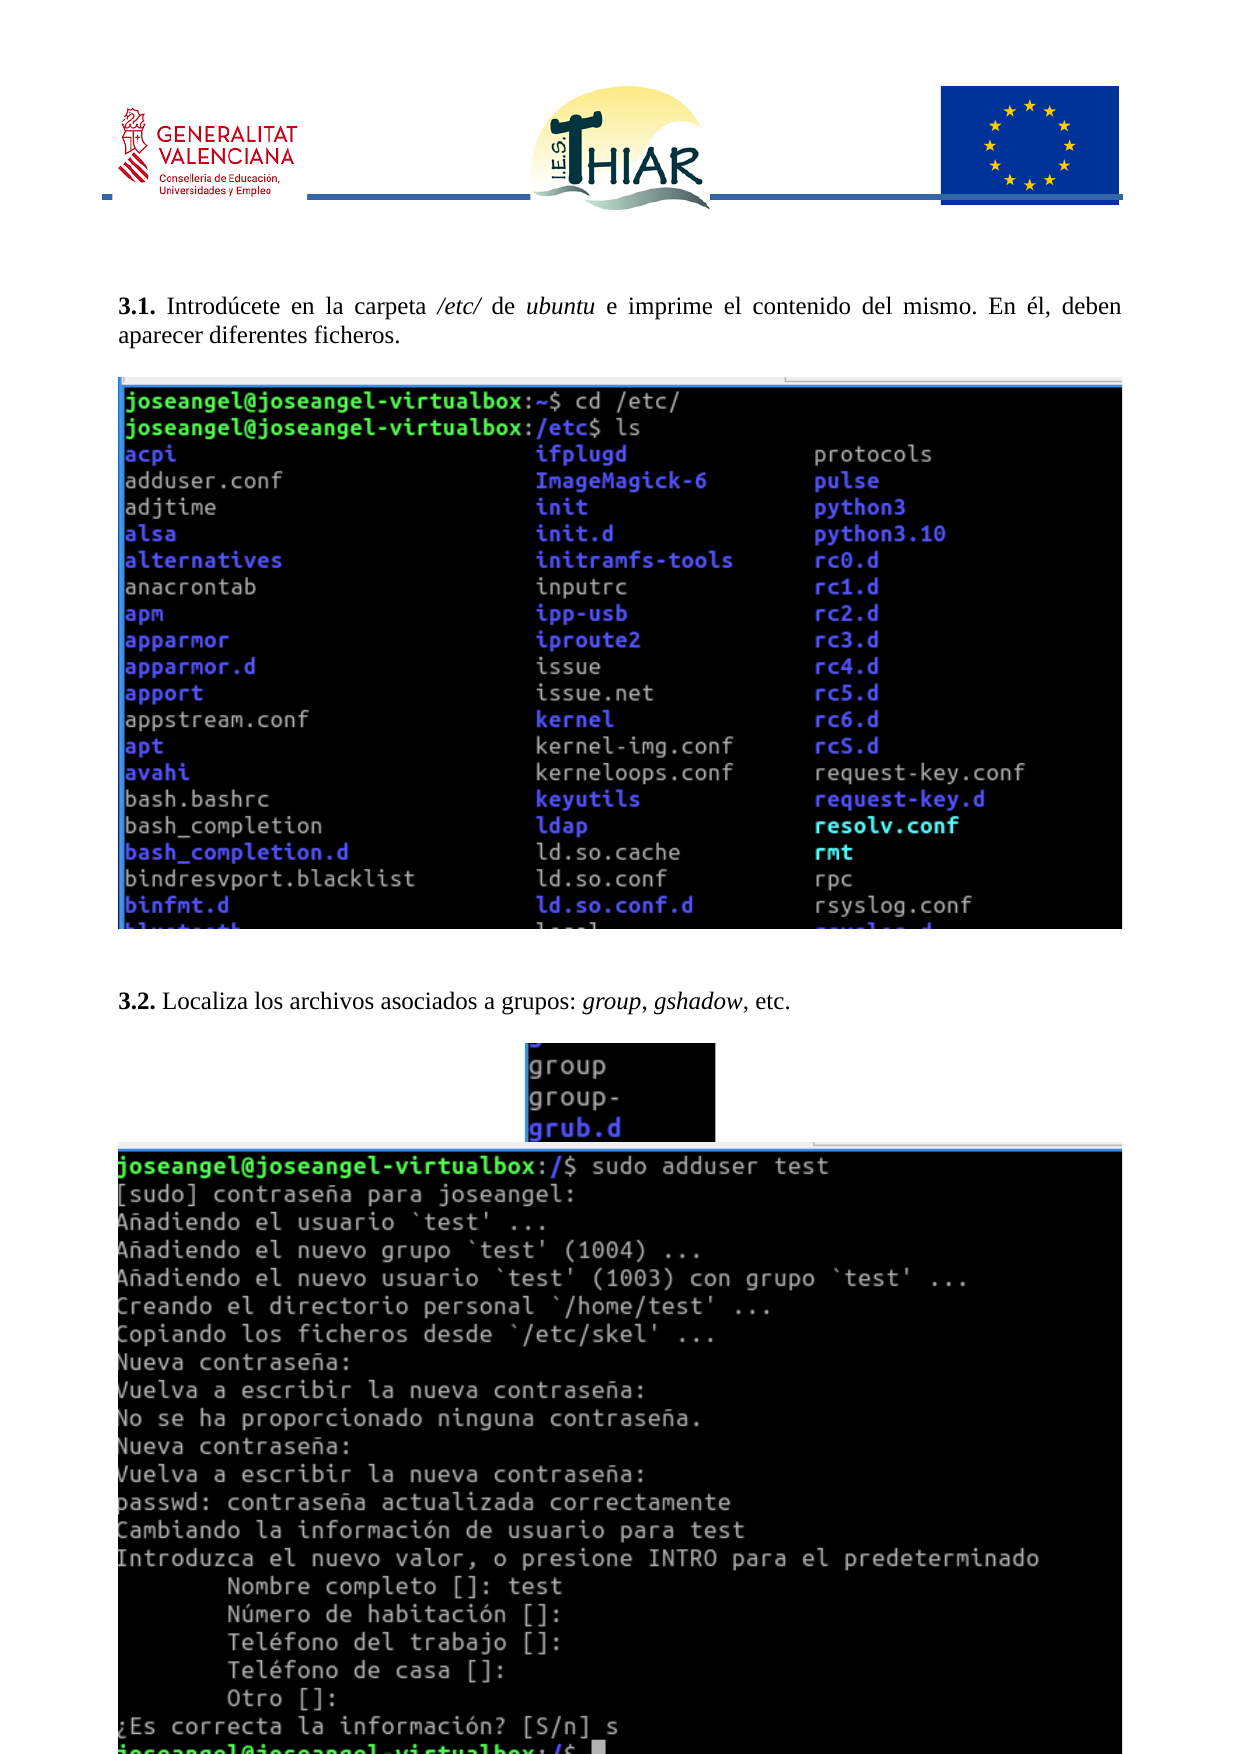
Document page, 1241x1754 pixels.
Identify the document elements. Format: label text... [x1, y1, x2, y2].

picture [530, 86, 710, 210]
picture [118, 377, 1123, 929]
text 3.2. Localiza los archivos asociados a grupos: group, gshadow, etc. [118, 986, 1122, 1015]
picture [940, 200, 1119, 205]
picture [118, 1043, 1123, 1754]
picture [112, 103, 308, 206]
picture [940, 86, 1119, 194]
text 3.1. Introdúcete en la carpeta /etc/ de ubuntu e imprime el contenido del mismo. En él, deben aparecer diferentes ficheros. [118, 291, 1122, 349]
